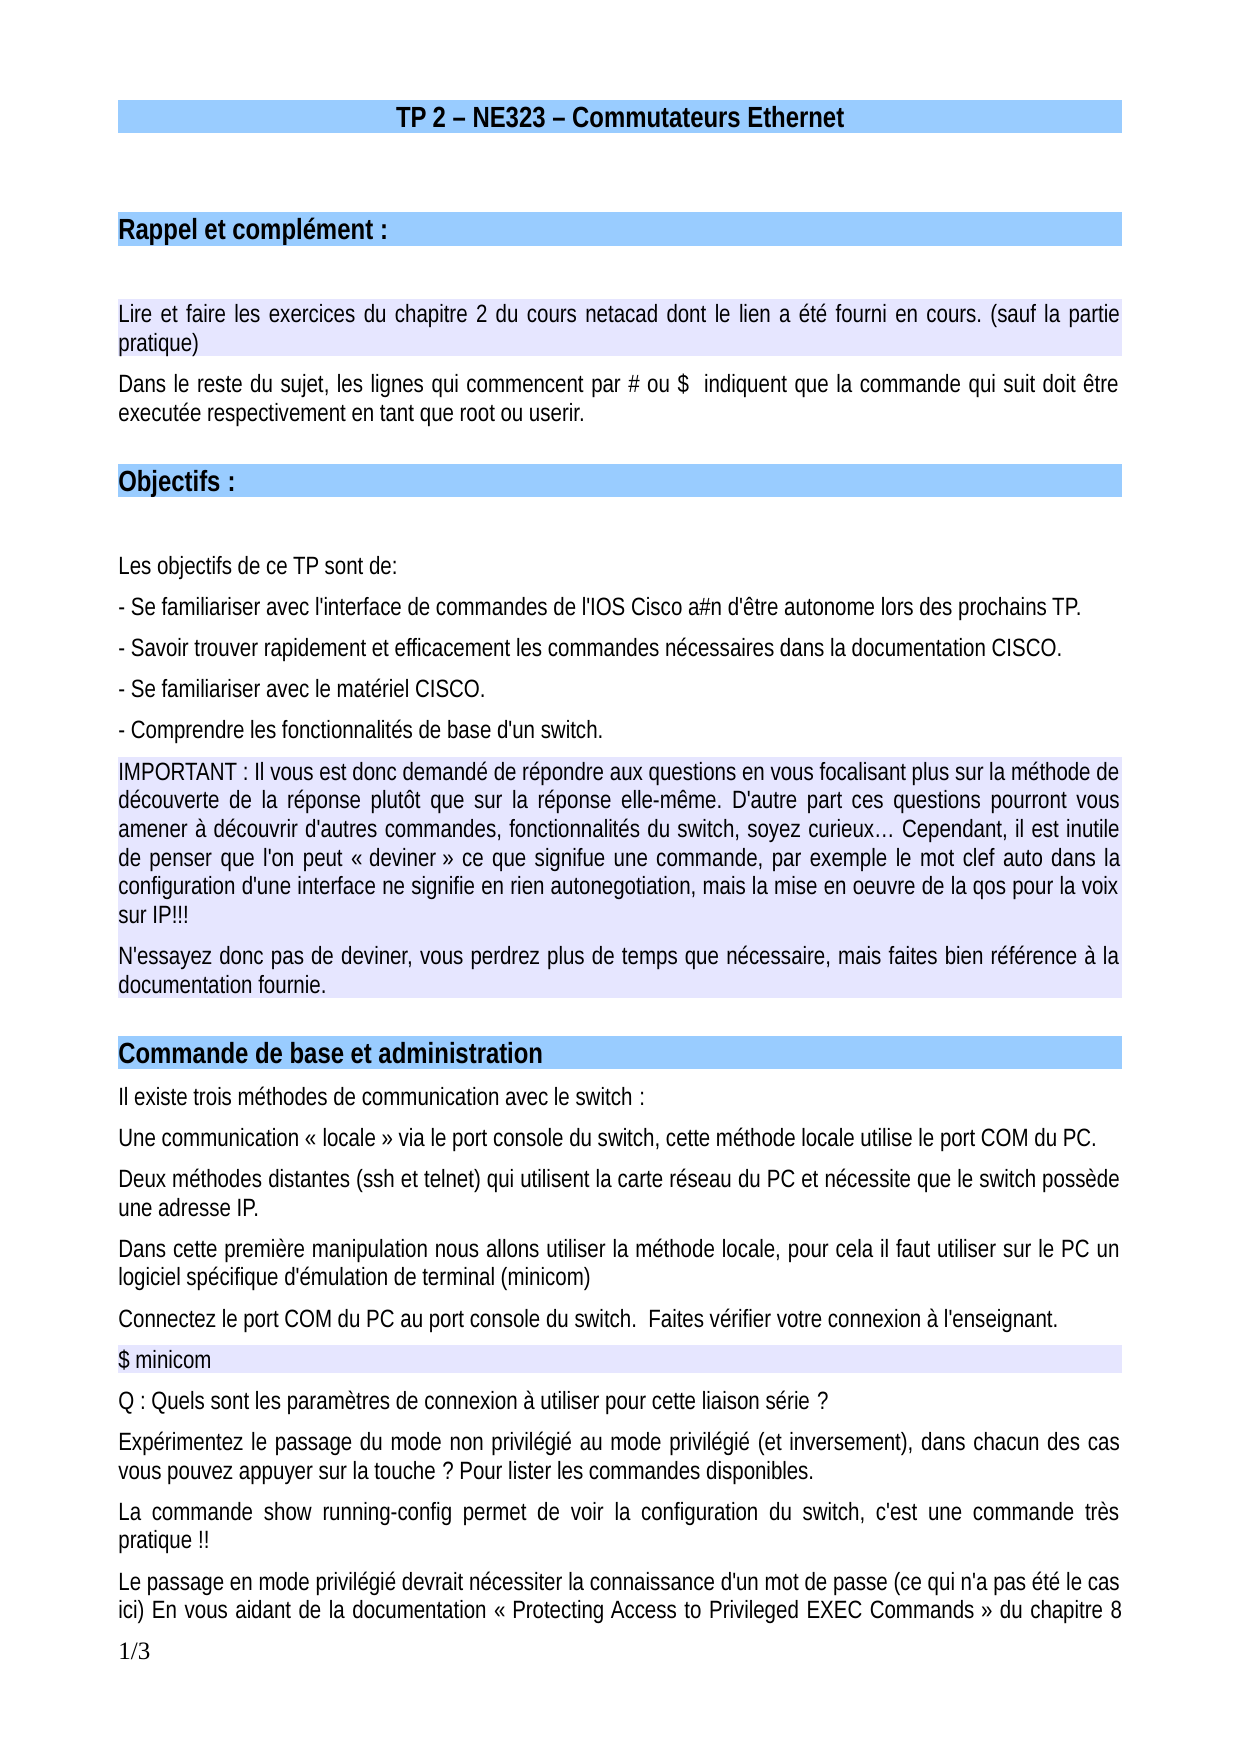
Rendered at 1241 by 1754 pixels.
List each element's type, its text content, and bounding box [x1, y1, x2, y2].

text - Se familiariser avec le matériel CISCO. [118, 674, 1122, 703]
text Dans le reste du sujet, les lignes qui commencent par # ou $ indiquent que la commande qui suit doit être executée respectivement en tant que root ou userir. [118, 369, 1122, 426]
text $ minicom [118, 1345, 1122, 1373]
text Lire et faire les exercices du chapitre 2 du cours netacad dont le lien a été fourni en cours. (sauf la partie pratique) [118, 299, 1122, 356]
text Expérimentez le passage du mode non privilégié au mode privilégié (et inversement), dans chacun des cas vous pouvez appuyer sur la touche ? Pour lister les commandes disponibles. [118, 1427, 1122, 1484]
text - Savoir trouver rapidement et efficacement les commandes nécessaires dans la documentation CISCO. [118, 633, 1122, 662]
text Une communication « locale » via le port console du switch, cette méthode locale utilise le port COM du PC. [118, 1123, 1122, 1151]
text Les objectifs de ce TP sont de: [118, 551, 1122, 579]
text Le passage en mode privilégié devrait nécessiter la connaissance d'un mot de passe (ce qui n'a pas été le cas ici) En vous aidant de la documentation « Protecting Access to Privileged EXEC Commands » du chapitre 8 [118, 1567, 1122, 1624]
text Deux méthodes distantes (ssh et telnet) qui utilisent la carte réseau du PC et nécessite que le switch possède une adresse IP. [118, 1164, 1122, 1221]
text IMPORTANT : Il vous est donc demandé de répondre aux questions en vous focalisant plus sur la méthode de découverte de la réponse plutôt que sur la réponse elle-même. D'autre part ces questions pourront vous amener à découvrir d'autres commandes, fonctionnalités du switch, soyez curieux… Cependant, il est inutile de penser que l'on peut « deviner » ce que signifue une commande, par exemple le mot clef auto dans la configuration d'une interface ne signifie en rien autonegotiation, mais la mise en oeuvre de la qos pour la voix sur IP!!! [118, 757, 1122, 928]
subtitle TP 2 – NE323 – Commutateurs Ethernet [118, 100, 1122, 133]
text La commande show running-config permet de voir la configuration du switch, c'est une commande très pratique !! [118, 1497, 1122, 1554]
text - Se familiariser avec l'interface de commandes de l'IOS Cisco a#n d'être autonome lors des prochains TP. [118, 592, 1122, 621]
text Dans cette première manipulation nous allons utiliser la méthode locale, pour cela il faut utiliser sur le PC un logiciel spécifique d'émulation de terminal (minicom) [118, 1234, 1122, 1291]
subtitle Commande de base et administration [118, 1036, 1122, 1069]
text Connectez le port COM du PC au port console du switch. Faites vérifier votre connexion à l'enseignant. [118, 1303, 1122, 1332]
text - Comprendre les fonctionnalités de base d'un switch. [118, 715, 1122, 744]
text N'essayez donc pas de deviner, vous perdrez plus de temps que nécessaire, mais faites bien référence à la documentation fournie. [118, 941, 1122, 998]
subtitle Rappel et complément : [118, 212, 1122, 246]
subtitle Objectifs : [118, 464, 1122, 497]
text Il existe trois méthodes de communication avec le switch : [118, 1082, 1122, 1110]
text Q : Quels sont les paramètres de connexion à utiliser pour cette liaison série ? [118, 1386, 1122, 1414]
